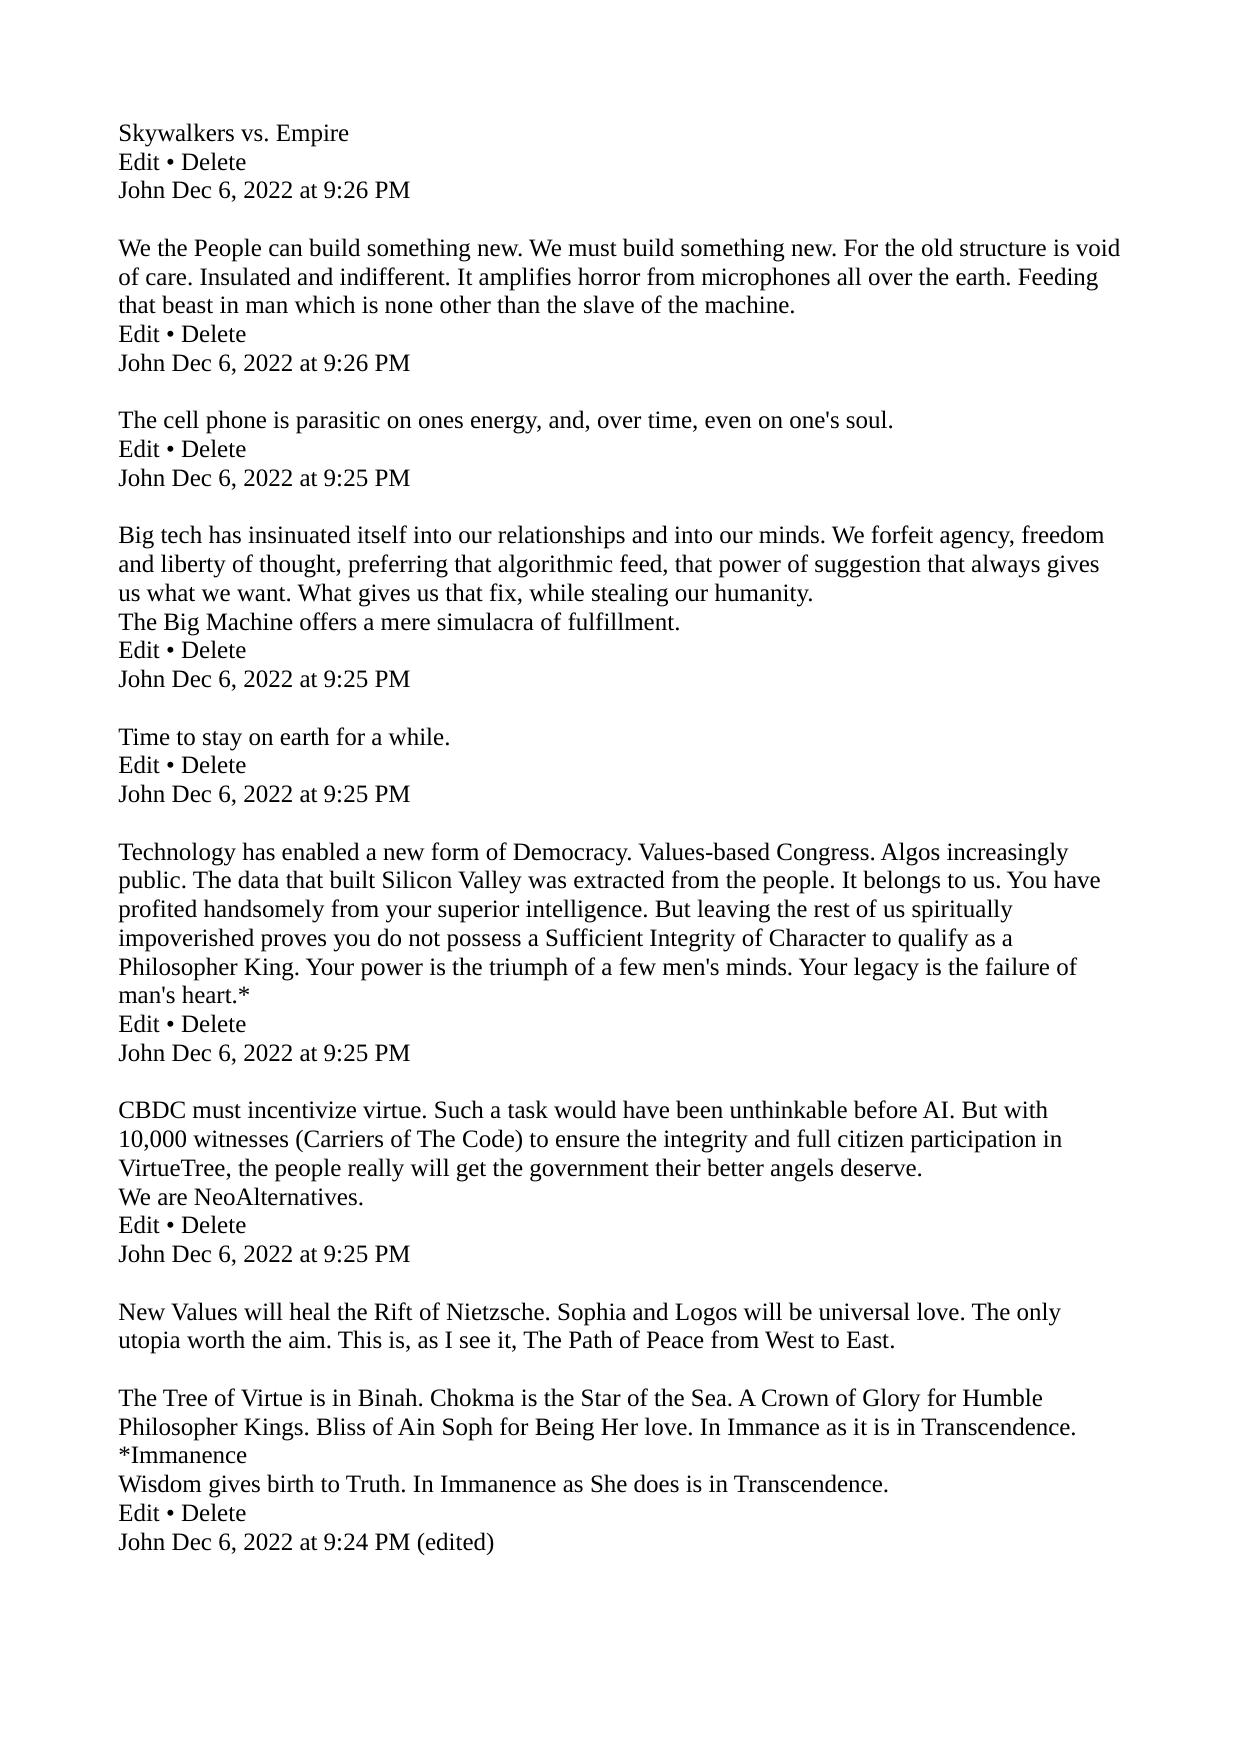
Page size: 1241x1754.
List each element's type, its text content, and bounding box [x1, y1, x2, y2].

text John Dec 6, 2022 at 9:25 PM [118, 664, 1122, 693]
text Edit • Delete [118, 1498, 1122, 1527]
text Edit • Delete [118, 434, 1122, 463]
text Skywalkers vs. Empire [118, 118, 1122, 147]
text John Dec 6, 2022 at 9:26 PM [118, 348, 1122, 377]
text We are NeoAlternatives. [118, 1182, 1122, 1211]
text John Dec 6, 2022 at 9:25 PM [118, 1239, 1122, 1268]
text Edit • Delete [118, 1211, 1122, 1239]
text John Dec 6, 2022 at 9:25 PM [118, 1038, 1122, 1067]
text We the People can build something new. We must build something new. For the old structure is void of care. Insulated and indifferent. It amplifies horror from microphones all over the earth. Feeding that beast in man which is none other than the slave of the machine. [118, 233, 1122, 319]
text The cell phone is parasitic on ones energy, and, over time, even on one's soul. [118, 406, 1122, 434]
text Edit • Delete [118, 1009, 1122, 1038]
text John Dec 6, 2022 at 9:25 PM [118, 779, 1122, 808]
text Big tech has insinuated itself into our relationships and into our minds. We forfeit agency, freedom and liberty of thought, preferring that algorithmic feed, that power of suggestion that always gives us what we want. What gives us that fix, while stealing our humanity. [118, 521, 1122, 607]
text CBDC must incentivize virtue. Such a task would have been unthinkable before AI. But with 10,000 witnesses (Carriers of The Code) to ensure the integrity and full citizen participation in VirtueTree, the people really will get the government their better angels deserve. [118, 1096, 1122, 1182]
text John Dec 6, 2022 at 9:26 PM [118, 176, 1122, 204]
text Edit • Delete [118, 751, 1122, 779]
text The Big Machine offers a mere simulacra of fulfillment. [118, 607, 1122, 636]
text John Dec 6, 2022 at 9:24 PM (edited) [118, 1527, 1122, 1556]
text The Tree of Virtue is in Binah. Chokma is the Star of the Sea. A Crown of Glory for Humble Philosopher Kings. Bliss of Ain Soph for Being Her love. In Immance as it is in Transcendence. [118, 1383, 1122, 1441]
text Time to stay on earth for a while. [118, 722, 1122, 751]
text New Values will heal the Rift of Nietzsche. Sophia and Logos will be universal love. The only utopia worth the aim. This is, as I see it, The Path of Peace from West to East. [118, 1297, 1122, 1354]
text Wisdom gives birth to Truth. In Immanence as She does is in Transcendence. [118, 1469, 1122, 1498]
text Edit • Delete [118, 147, 1122, 176]
text Edit • Delete [118, 636, 1122, 664]
text John Dec 6, 2022 at 9:25 PM [118, 463, 1122, 492]
text Technology has enabled a new form of Democracy. Values-based Congress. Algos increasingly public. The data that built Silicon Valley was extracted from the people. It belongs to us. You have profited handsomely from your superior intelligence. But leaving the rest of us spiritually impoverished proves you do not possess a Sufficient Integrity of Character to qualify as a Philosopher King. Your power is the triumph of a few men's minds. Your legacy is the failure of man's heart.* [118, 837, 1122, 1009]
text *Immanence [118, 1441, 1122, 1469]
text Edit • Delete [118, 319, 1122, 348]
